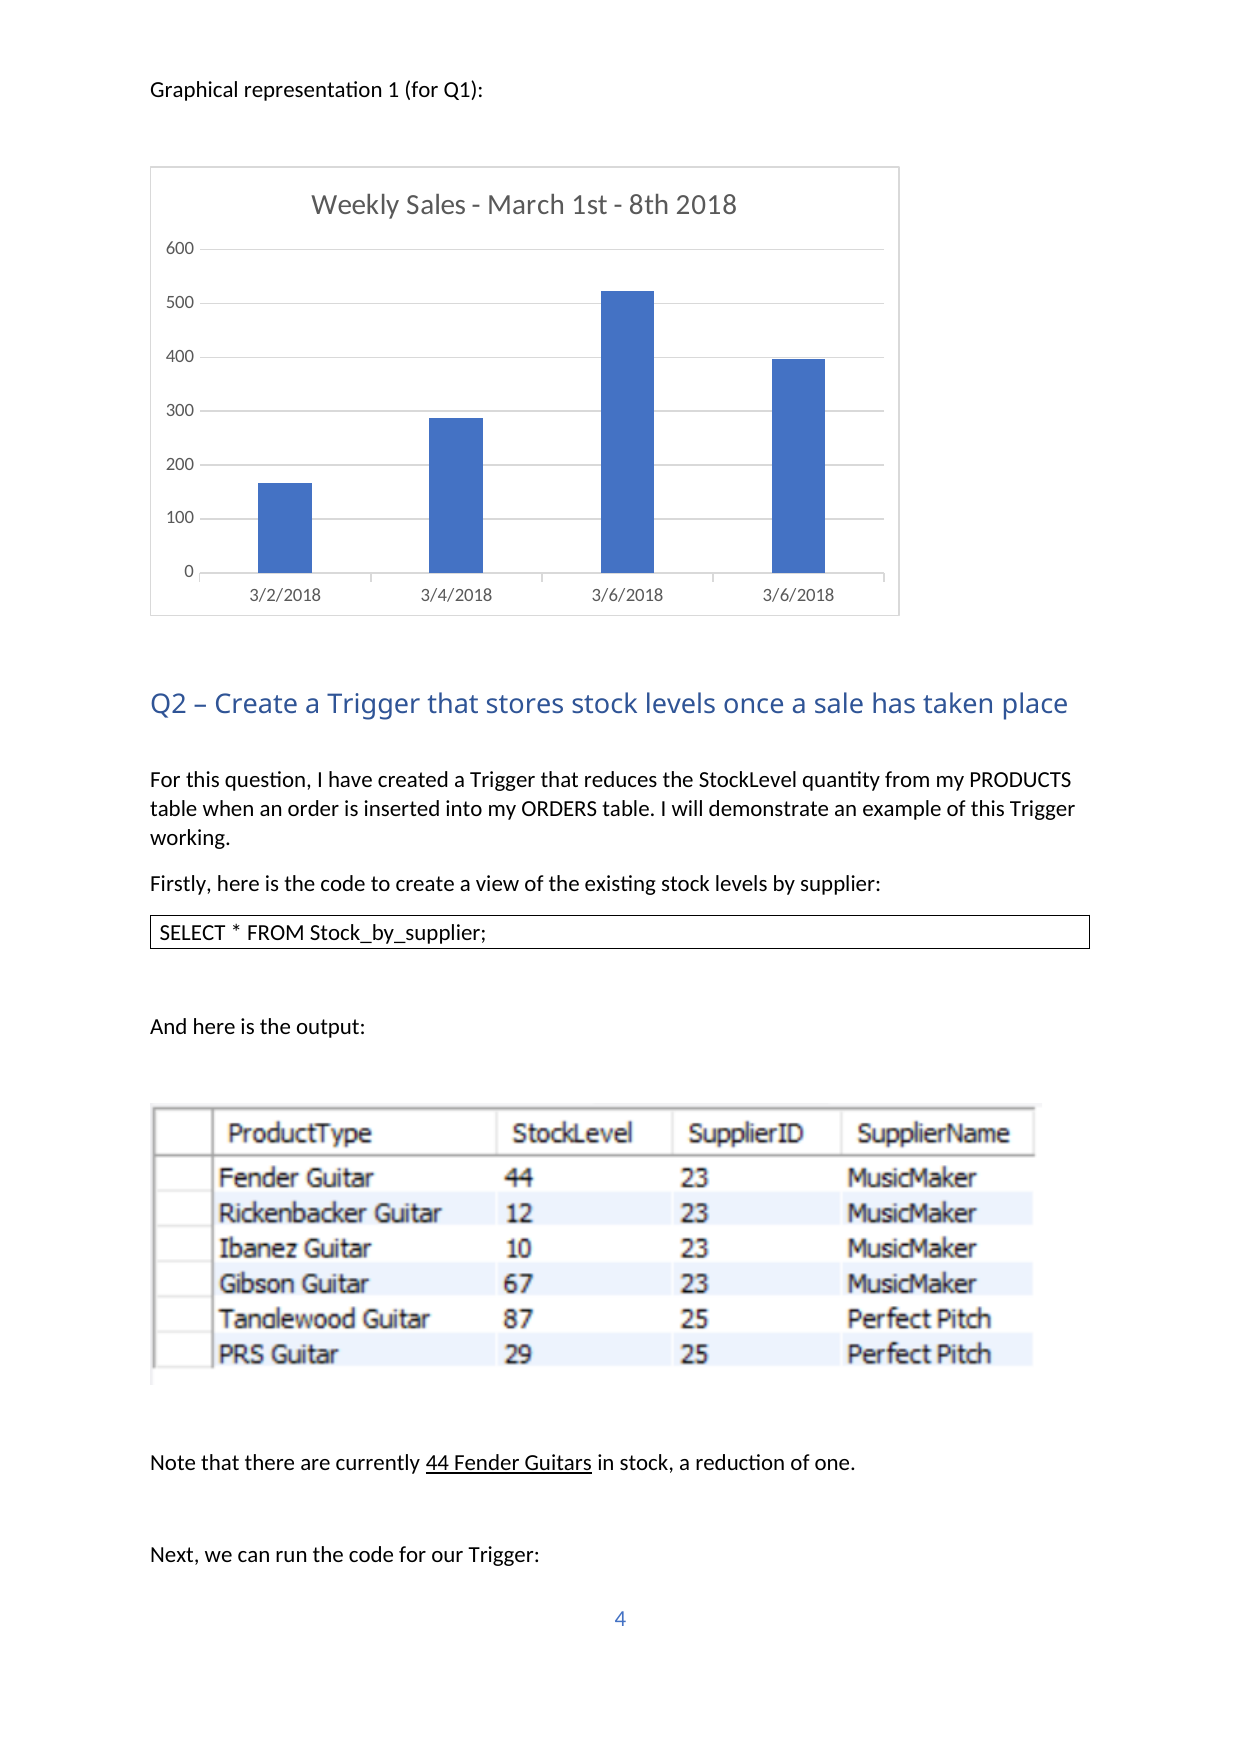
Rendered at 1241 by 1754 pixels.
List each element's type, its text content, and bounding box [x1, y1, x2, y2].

text And here is the output: [150, 1012, 1090, 1040]
text Note that there are currently 44 Fender Guitars in stock, a reduction of one. [150, 1448, 1090, 1476]
text For this question, I have created a Trigger that reduces the StockLevel quantity from my PRODUCTS table when an order is inserted into my ORDERS table. I will demonstrate an example of this Trigger working. [150, 765, 1090, 851]
text SELECT * FROM Stock_by_supplier; [151, 916, 1089, 948]
text Graphical representation 1 (for Q1): [150, 75, 1090, 103]
text Firstly, here is the code to create a view of the existing stock levels by supplier: [150, 869, 1090, 897]
subtitle Q2 – Create a Trigger that stores stock levels once a sale has taken place [150, 684, 1090, 721]
text Next, we can run the code for our Trigger: [150, 1540, 1090, 1568]
